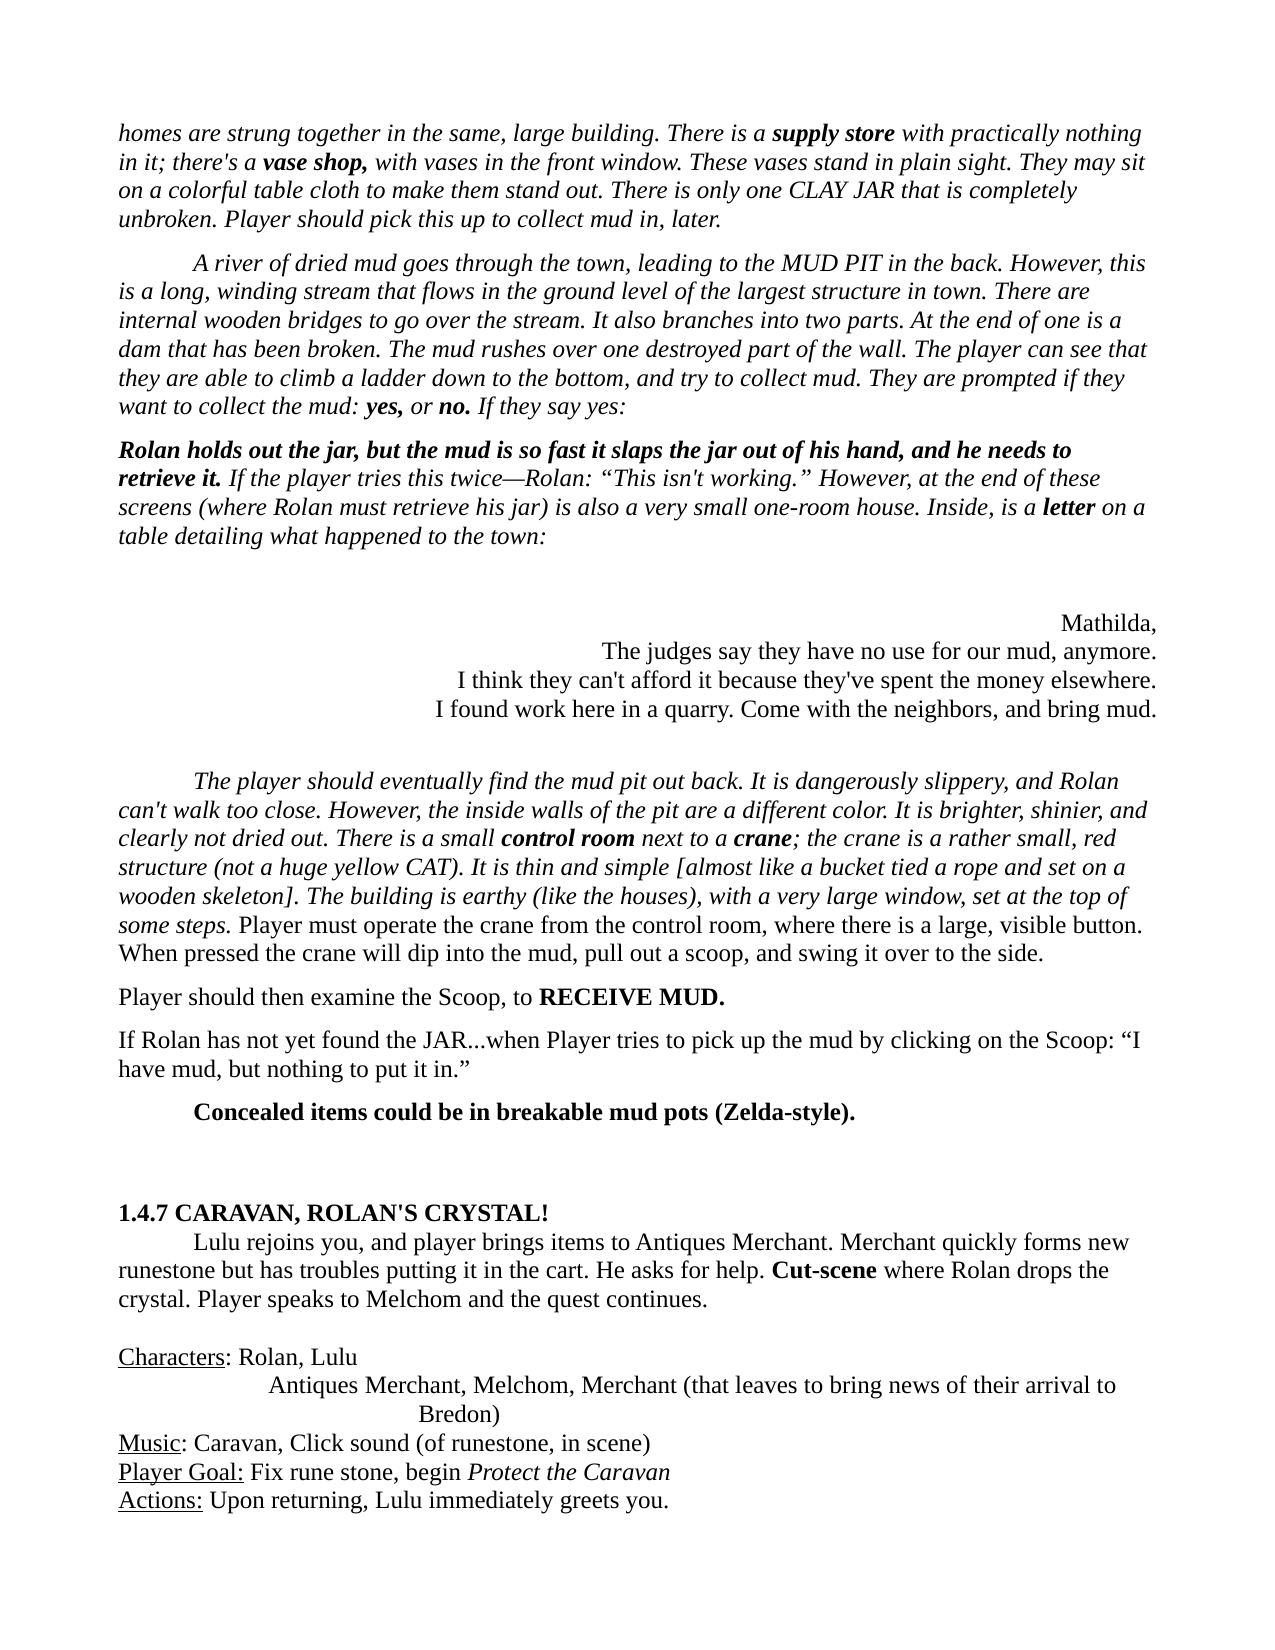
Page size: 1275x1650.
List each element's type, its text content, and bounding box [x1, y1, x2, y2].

text Characters: Rolan, Lulu [118, 1342, 1157, 1371]
text Player should then examine the Scoop, to RECEIVE MUD. [118, 982, 1157, 1011]
text I think they can't afford it because they've spent the money elsewhere. [118, 665, 1157, 694]
text Concealed items could be in breakable mud pots (Zelda-style). [118, 1097, 1157, 1126]
text Mathilda, [118, 608, 1157, 636]
text Music: Caravan, Click sound (of runestone, in scene) [118, 1428, 1157, 1457]
text Actions: Upon returning, Lulu immediately greets you. [118, 1486, 1157, 1514]
text Antiques Merchant, Melchom, Merchant (that leaves to bring news of their arrival to Bredon) [118, 1371, 1157, 1428]
text 1.4.7 CARAVAN, ROLAN'S CRYSTAL! [118, 1198, 1157, 1227]
text I found work here in a quarry. Come with the neighbors, and bring mud. [118, 694, 1157, 723]
text A river of dried mud goes through the town, leading to the MUD PIT in the back. However, this is a long, winding stream that flows in the ground level of the largest structure in town. There are internal wooden bridges to go over the stream. It also branches into two parts. At the end of one is a dam that has been broken. The mud rushes over one destroyed part of the wall. The player can see that they are able to climb a ladder down to the bottom, and try to collect mud. They are prompted if they want to collect the mud: yes, or no. If they say yes: [118, 248, 1157, 420]
text Lulu rejoins you, and player brings items to Antiques Merchant. Merchant quickly forms new runestone but has troubles putting it in the cart. He asks for help. Cut-scene where Rolan drops the crystal. Player speaks to Melchom and the quest continues. [118, 1227, 1157, 1313]
text The judges say they have no use for our mud, anymore. [118, 636, 1157, 665]
text Player Goal: Fix rune stone, begin Protect the Caravan [118, 1457, 1157, 1486]
text Rolan holds out the jar, but the mud is so fast it slaps the jar out of his hand, and he needs to retrieve it. If the player tries this twice—Rolan: “This isn't working.” However, at the end of these screens (where Rolan must retrieve his jar) is also a very small one-room house. Inside, is a letter on a table detailing what happened to the town: [118, 435, 1157, 550]
text If Rolan has not yet found the JAR...when Player tries to pick up the mud by clicking on the Scoop: “I have mud, but nothing to put it in.” [118, 1025, 1157, 1083]
text homes are strung together in the same, large building. There is a supply store with practically nothing in it; there's a vase shop, with vases in the front window. These vases stand in plain sight. They may sit on a colorful table cloth to make them stand out. There is only one CLAY JAR that is completely unbroken. Player should pick this up to collect mud in, later. [118, 118, 1157, 233]
text The player should eventually find the mud pit out back. It is dangerously slippery, and Rolan can't walk too close. However, the inside walls of the pit are a different color. It is brighter, shinier, and clearly not dried out. There is a small control room next to a crane; the crane is a rather small, red structure (not a huge yellow CAT). It is thin and simple [almost like a bucket tied a rope and set on a wooden skeleton]. The building is earthy (like the houses), with a very large window, set at the top of some steps. Player must operate the crane from the control room, where there is a large, visible button. When pressed the crane will dip into the mud, pull out a scoop, and swing it over to the side. [118, 766, 1157, 967]
